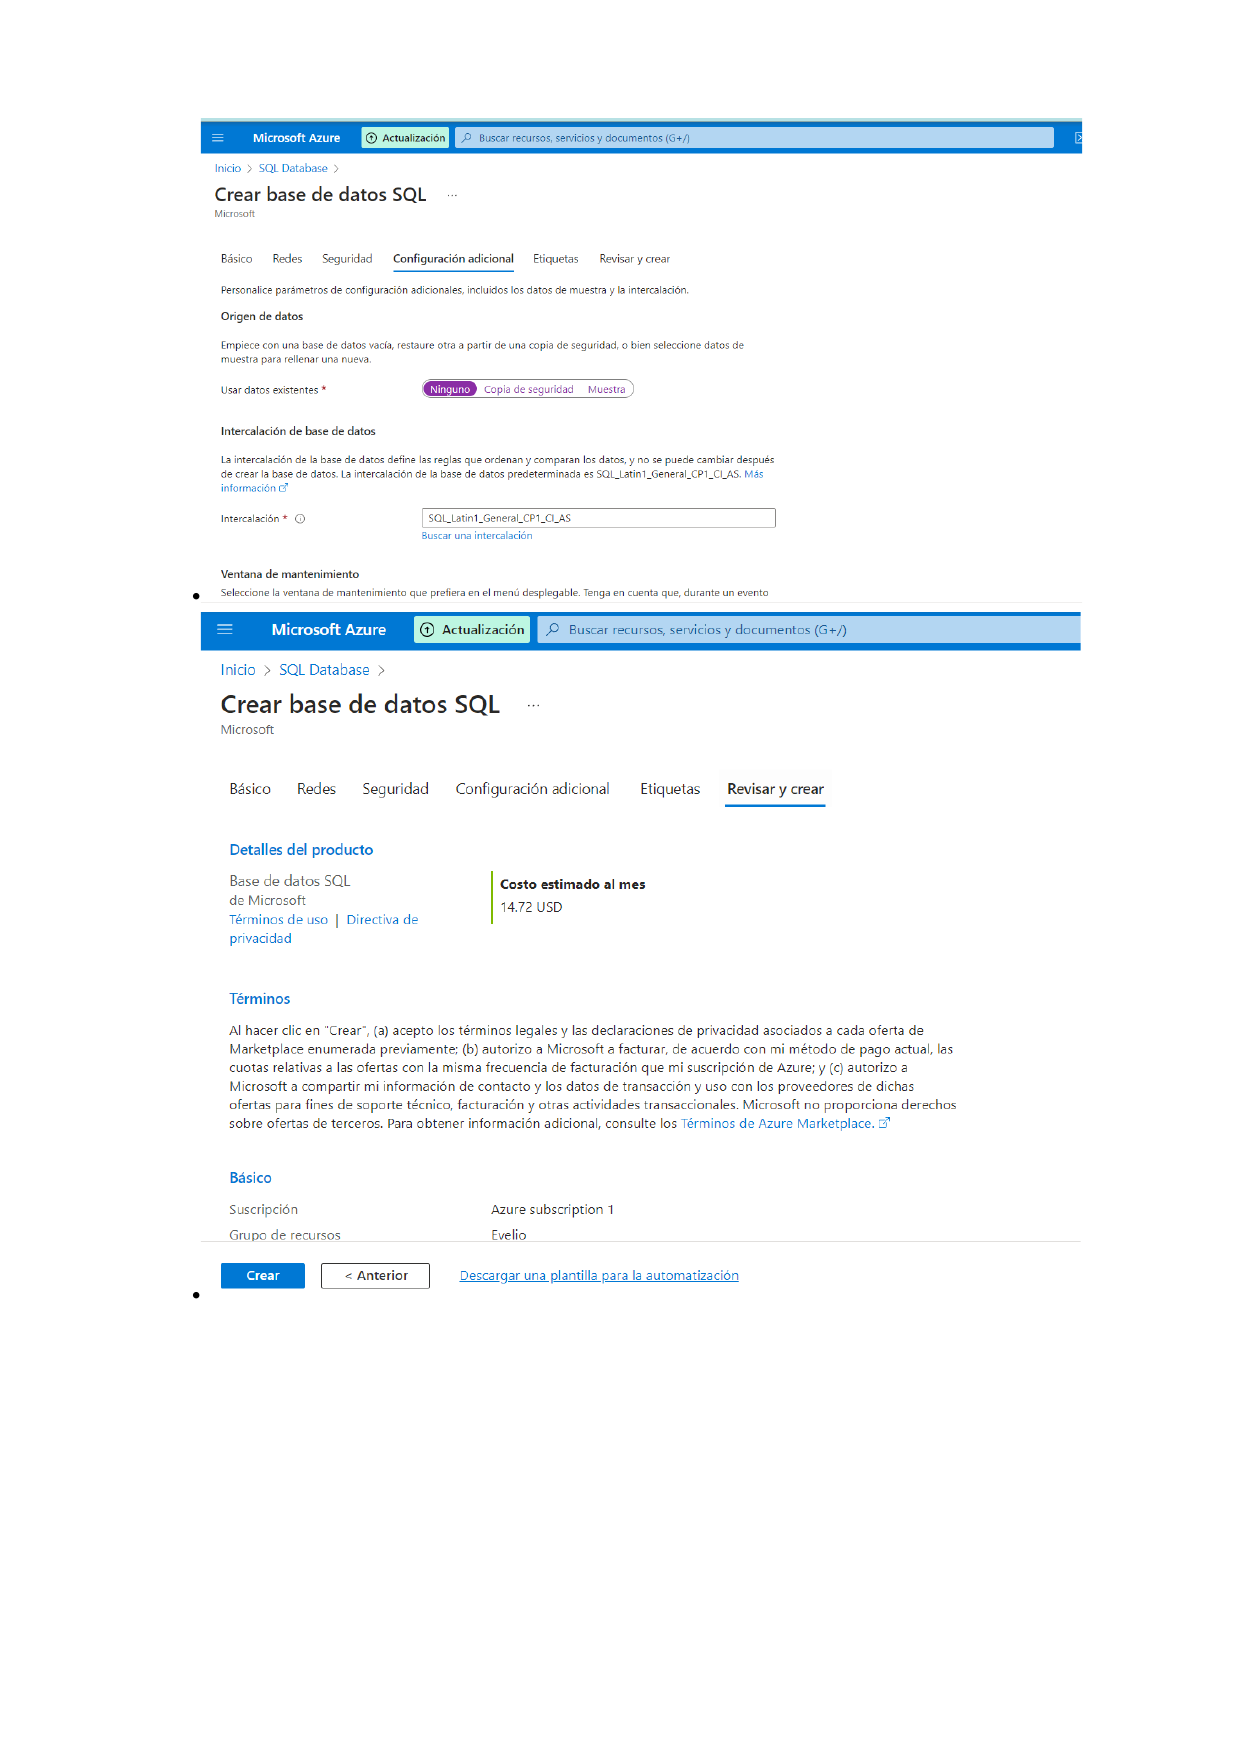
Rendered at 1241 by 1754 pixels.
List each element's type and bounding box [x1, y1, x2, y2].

picture [200, 612, 1081, 1305]
picture [200, 118, 1083, 606]
